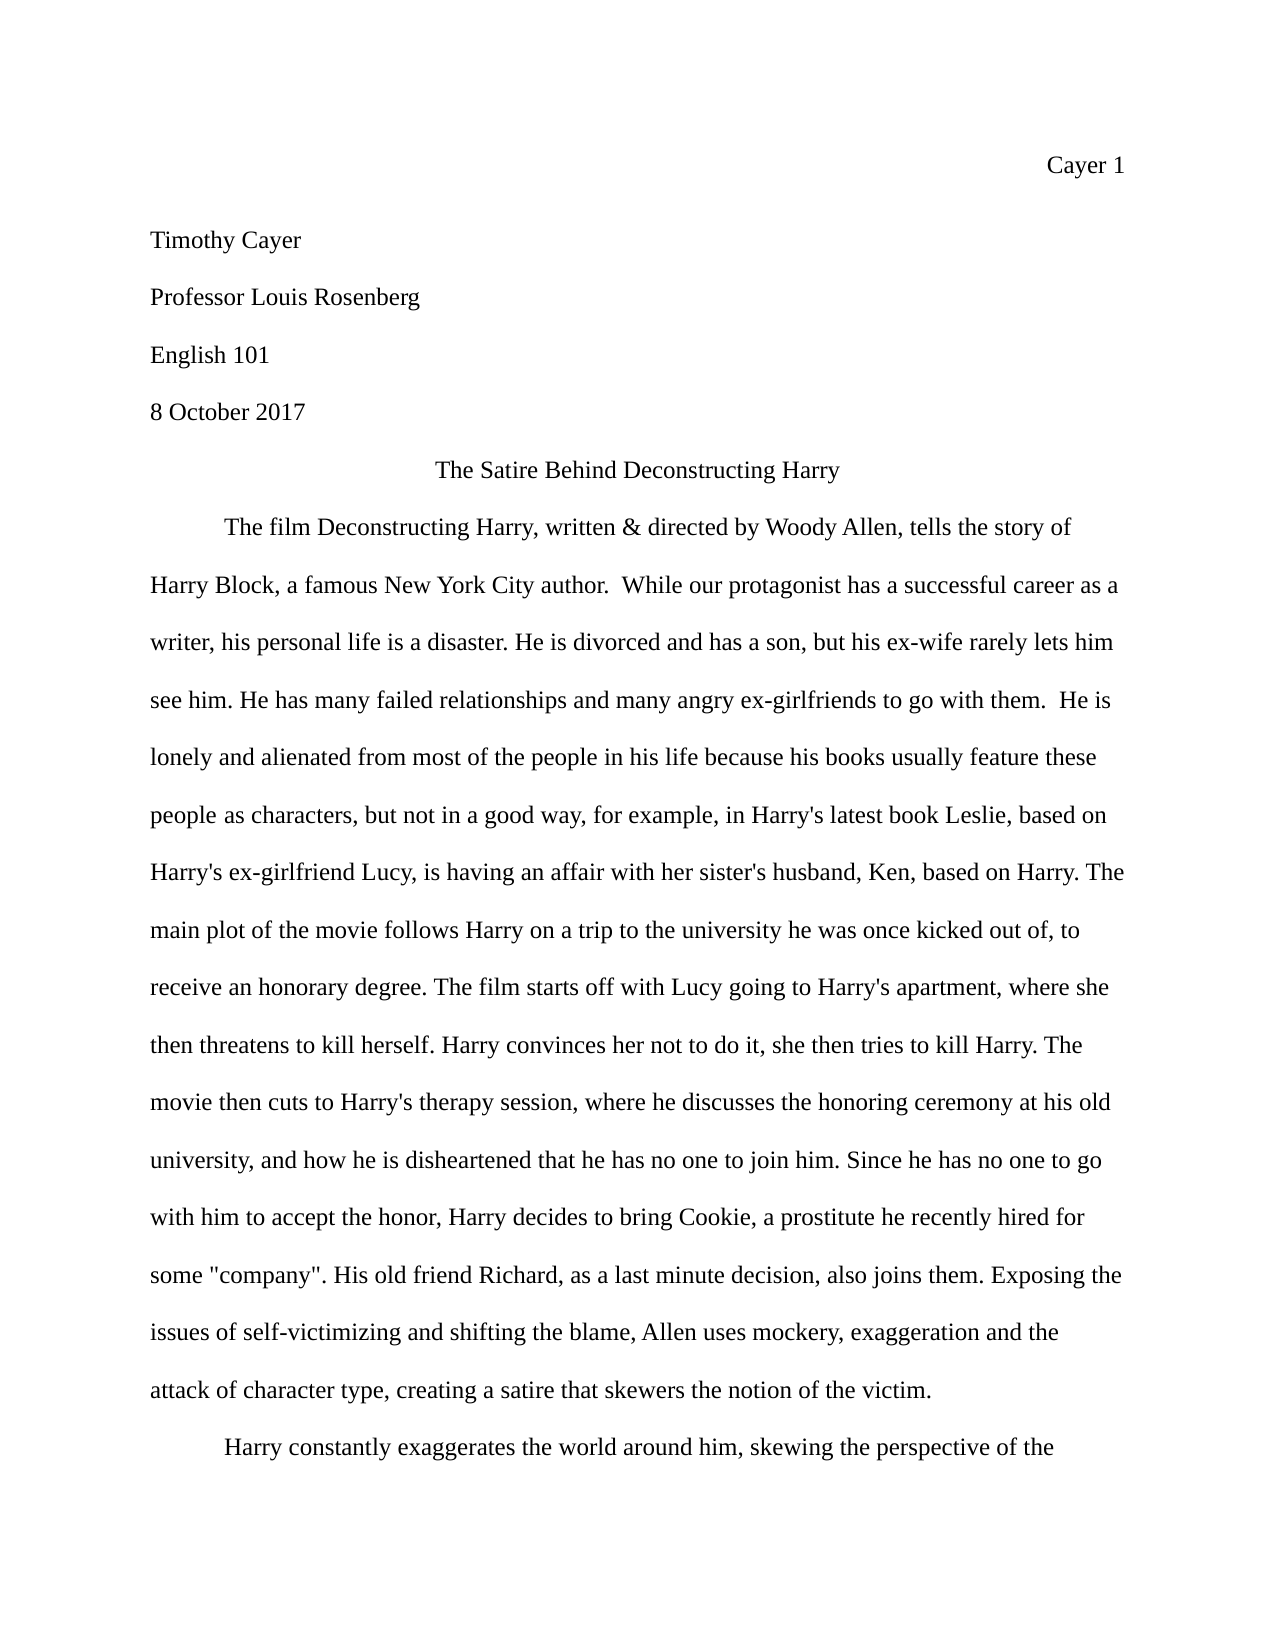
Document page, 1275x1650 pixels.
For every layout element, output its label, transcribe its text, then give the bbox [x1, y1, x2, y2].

text Professor Louis Rosenberg [150, 282, 1125, 311]
text The film Deconstructing Harry, written & directed by Woody Allen, tells the story of Harry Block, a famous New York City author. While our protagonist has a successful career as a writer, his personal life is a disaster. He is divorced and has a son, but his ex-wife rarely lets him see him. He has many failed relationships and many angry ex-girlfriends to go with them. He is lonely and alienated from most of the people in his life because his books usually feature these people as characters, but not in a good way, for example, in Harry's latest book Leslie, based on Harry's ex-girlfriend Lucy, is having an affair with her sister's husband, Ken, based on Harry. The main plot of the movie follows Harry on a trip to the university he was once kicked out of, to receive an honorary degree. The film starts off with Lucy going to Harry's apartment, where she then threatens to kill herself. Harry convinces her not to do it, she then tries to kill Harry. The movie then cuts to Harry's therapy session, where he discusses the honoring ceremony at his old university, and how he is disheartened that he has no one to join him. Since he has no one to go with him to accept the honor, Harry decides to bring Cookie, a prostitute he recently hired for some "company". His old friend Richard, as a last minute decision, also joins them. Exposing the issues of self-victimizing and shifting the blame, Allen uses mockery, exaggeration and the attack of character type, creating a satire that skewers the notion of the victim. [150, 512, 1125, 1404]
text Timothy Cayer [150, 225, 1125, 254]
text Harry constantly exaggerates the world around him, skewing the perspective of the [150, 1432, 1125, 1461]
text English 101 [150, 340, 1125, 369]
text The Satire Behind Deconstructing Harry [150, 455, 1125, 484]
text 8 October 2017 [150, 397, 1125, 426]
